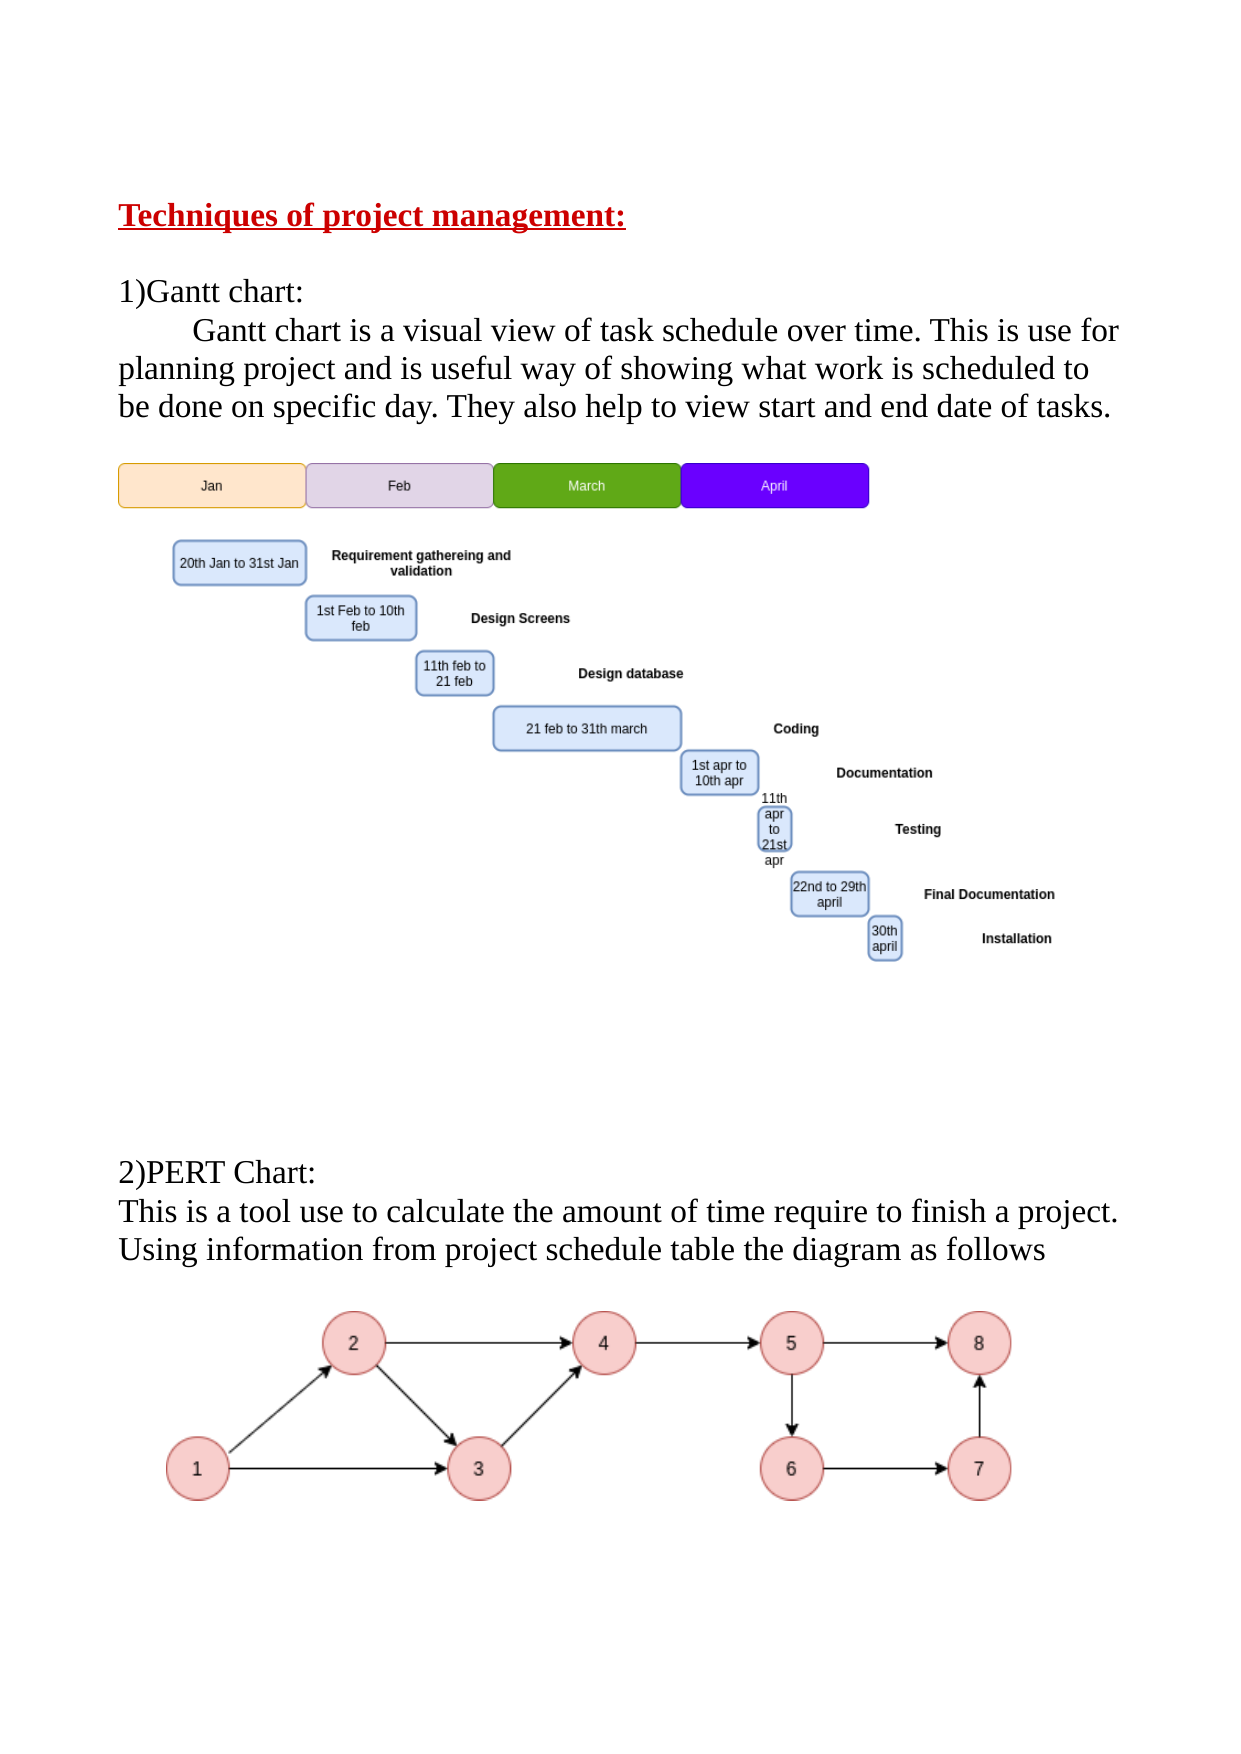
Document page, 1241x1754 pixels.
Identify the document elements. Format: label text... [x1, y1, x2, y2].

text Gantt chart is a visual view of task schedule over time. This is use for planning project and is useful way of showing what work is scheduled to be done on specific day. They also help to view start and end date of tasks. [118, 310, 1122, 425]
picture [166, 1311, 1012, 1501]
text This is a tool use to calculate the amount of time require to finish a project. [118, 1191, 1122, 1229]
picture [118, 463, 1123, 962]
text Using information from project schedule table the diagram as follows [118, 1229, 1122, 1268]
text Techniques of project management: [118, 195, 1122, 233]
text 2)PERT Chart: [118, 1153, 1122, 1191]
text 1)Gantt chart: [118, 271, 1122, 310]
